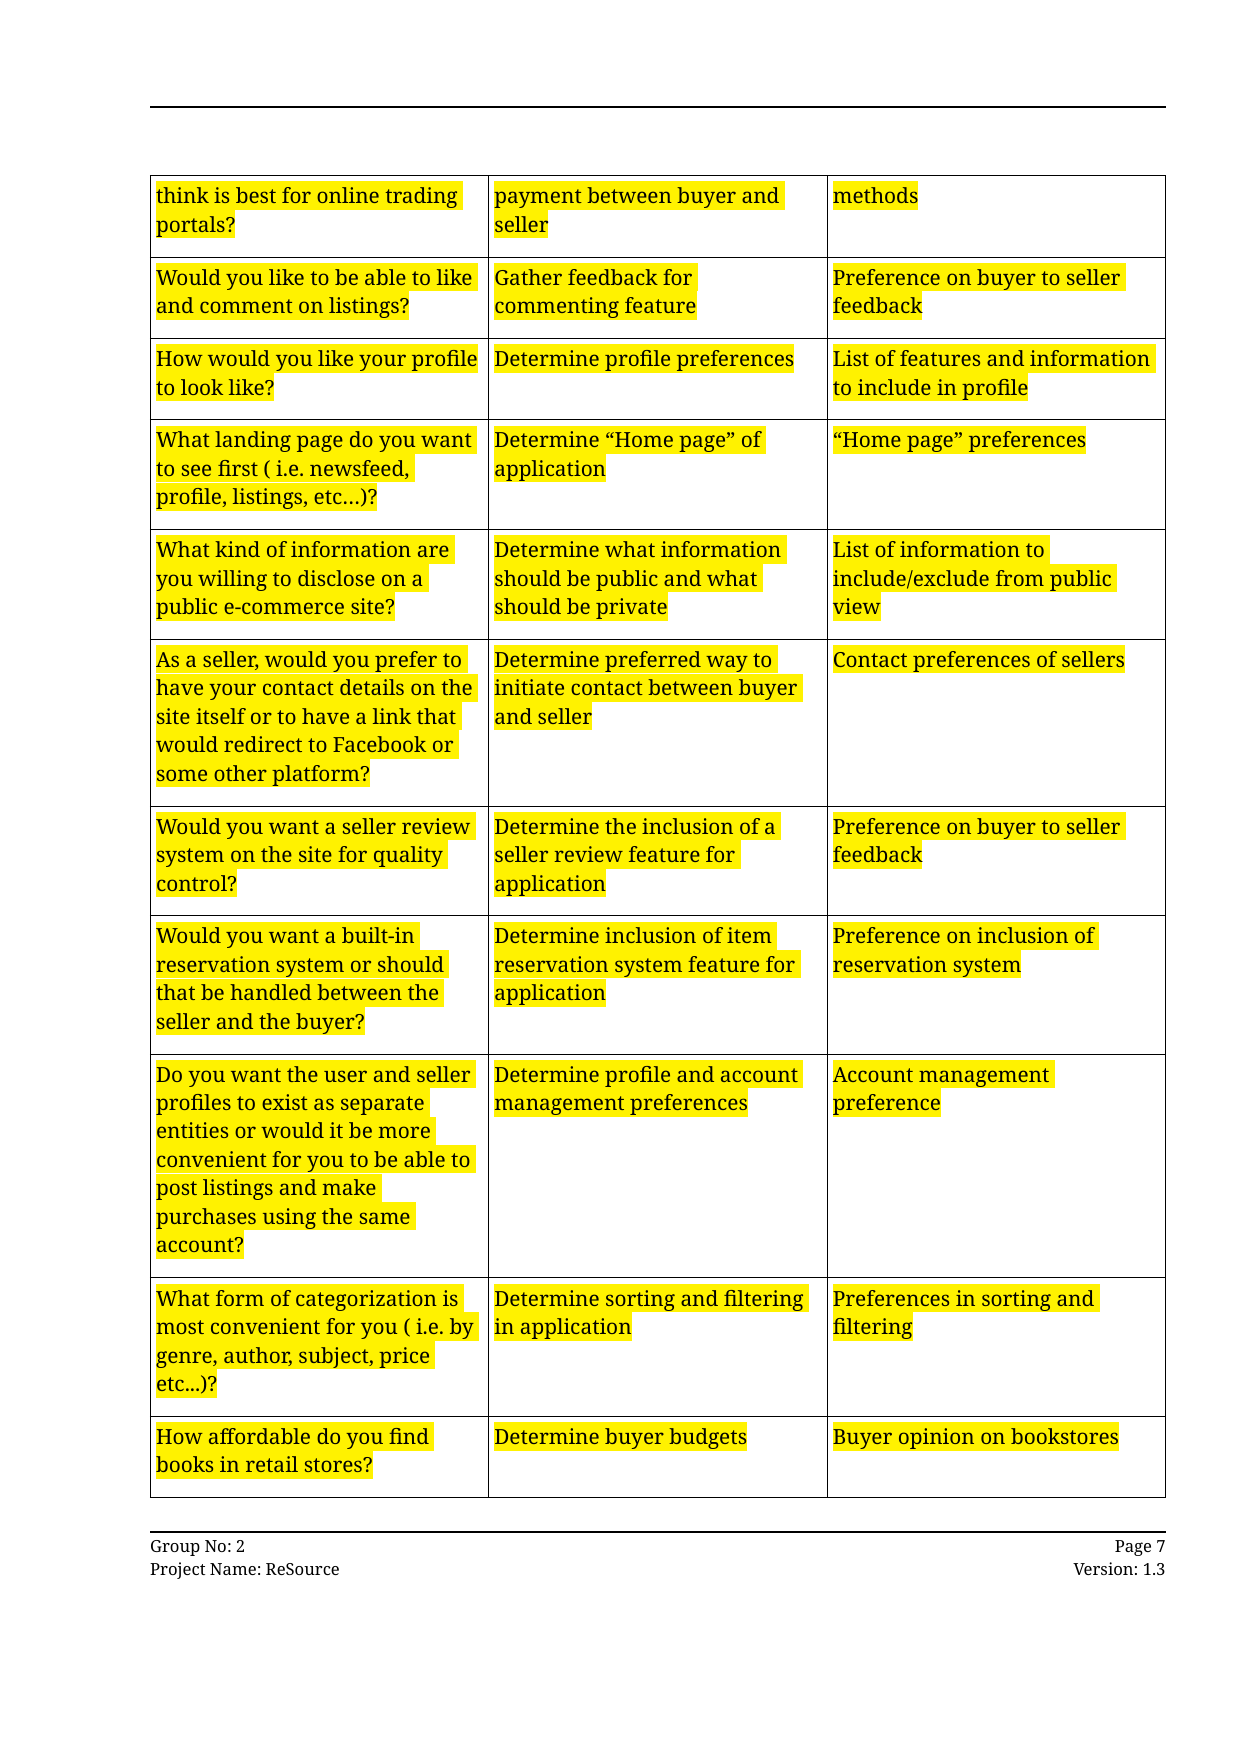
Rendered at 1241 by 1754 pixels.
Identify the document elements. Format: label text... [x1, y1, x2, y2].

table_cell Determine what information should be public and what should be private [489, 530, 827, 639]
table_cell Account management preference [828, 1055, 1165, 1277]
table_cell Determine sorting and filtering in application [489, 1278, 827, 1416]
table_cell What form of categorization is most convenient for you ( i.e. by genre, author, subject, price etc...)? [151, 1278, 488, 1416]
table_cell Buyer opinion on bookstores [828, 1417, 1165, 1497]
table_cell How would you like your profile to look like? [151, 339, 488, 419]
table_cell Contact preferences of sellers [828, 640, 1165, 806]
table_cell think is best for online trading portals? [151, 176, 488, 257]
table_cell Would you want a built-in reservation system or should that be handled between the seller and the buyer? [151, 916, 488, 1053]
table_cell Preference on buyer to seller feedback [828, 258, 1165, 338]
table_cell How affordable do you find books in retail stores? [151, 1417, 488, 1497]
table_cell Determine profile and account management preferences [489, 1055, 827, 1277]
table_cell As a seller, would you prefer to have your contact details on the site itself or to have a link that would redirect to Facebook or some other platform? [151, 640, 488, 806]
table_cell Do you want the user and seller profiles to exist as separate entities or would it be more convenient for you to be able to post listings and make purchases using the same account? [151, 1055, 488, 1277]
table_cell Would you want a seller review system on the site for quality control? [151, 807, 488, 915]
table_cell List of information to include/exclude from public view [828, 530, 1165, 639]
table_cell Determine inclusion of item reservation system feature for application [489, 916, 827, 1053]
table_cell Preferences in sorting and filtering [828, 1278, 1165, 1416]
table_cell Determine “Home page” of application [489, 420, 827, 529]
table_cell List of features and information to include in profile [828, 339, 1165, 419]
table_cell “Home page” preferences [828, 420, 1165, 529]
table_cell Determine the inclusion of a seller review feature for application [489, 807, 827, 915]
table_cell Determine preferred way to initiate contact between buyer and seller [489, 640, 827, 806]
table_cell Preference on inclusion of reservation system [828, 916, 1165, 1053]
table_cell Determine buyer budgets [489, 1417, 827, 1497]
table_cell Gather feedback for commenting feature [489, 258, 827, 338]
table_cell What landing page do you want to see first ( i.e. newsfeed, profile, listings, etc…)? [151, 420, 488, 529]
table_cell payment between buyer and seller [489, 176, 827, 257]
table_cell methods [828, 176, 1165, 257]
table_cell What kind of information are you willing to disclose on a public e-commerce site? [151, 530, 488, 639]
table_cell Determine profile preferences [489, 339, 827, 419]
table_cell Preference on buyer to seller feedback [828, 807, 1165, 915]
table_cell Would you like to be able to like and comment on listings? [151, 258, 488, 338]
